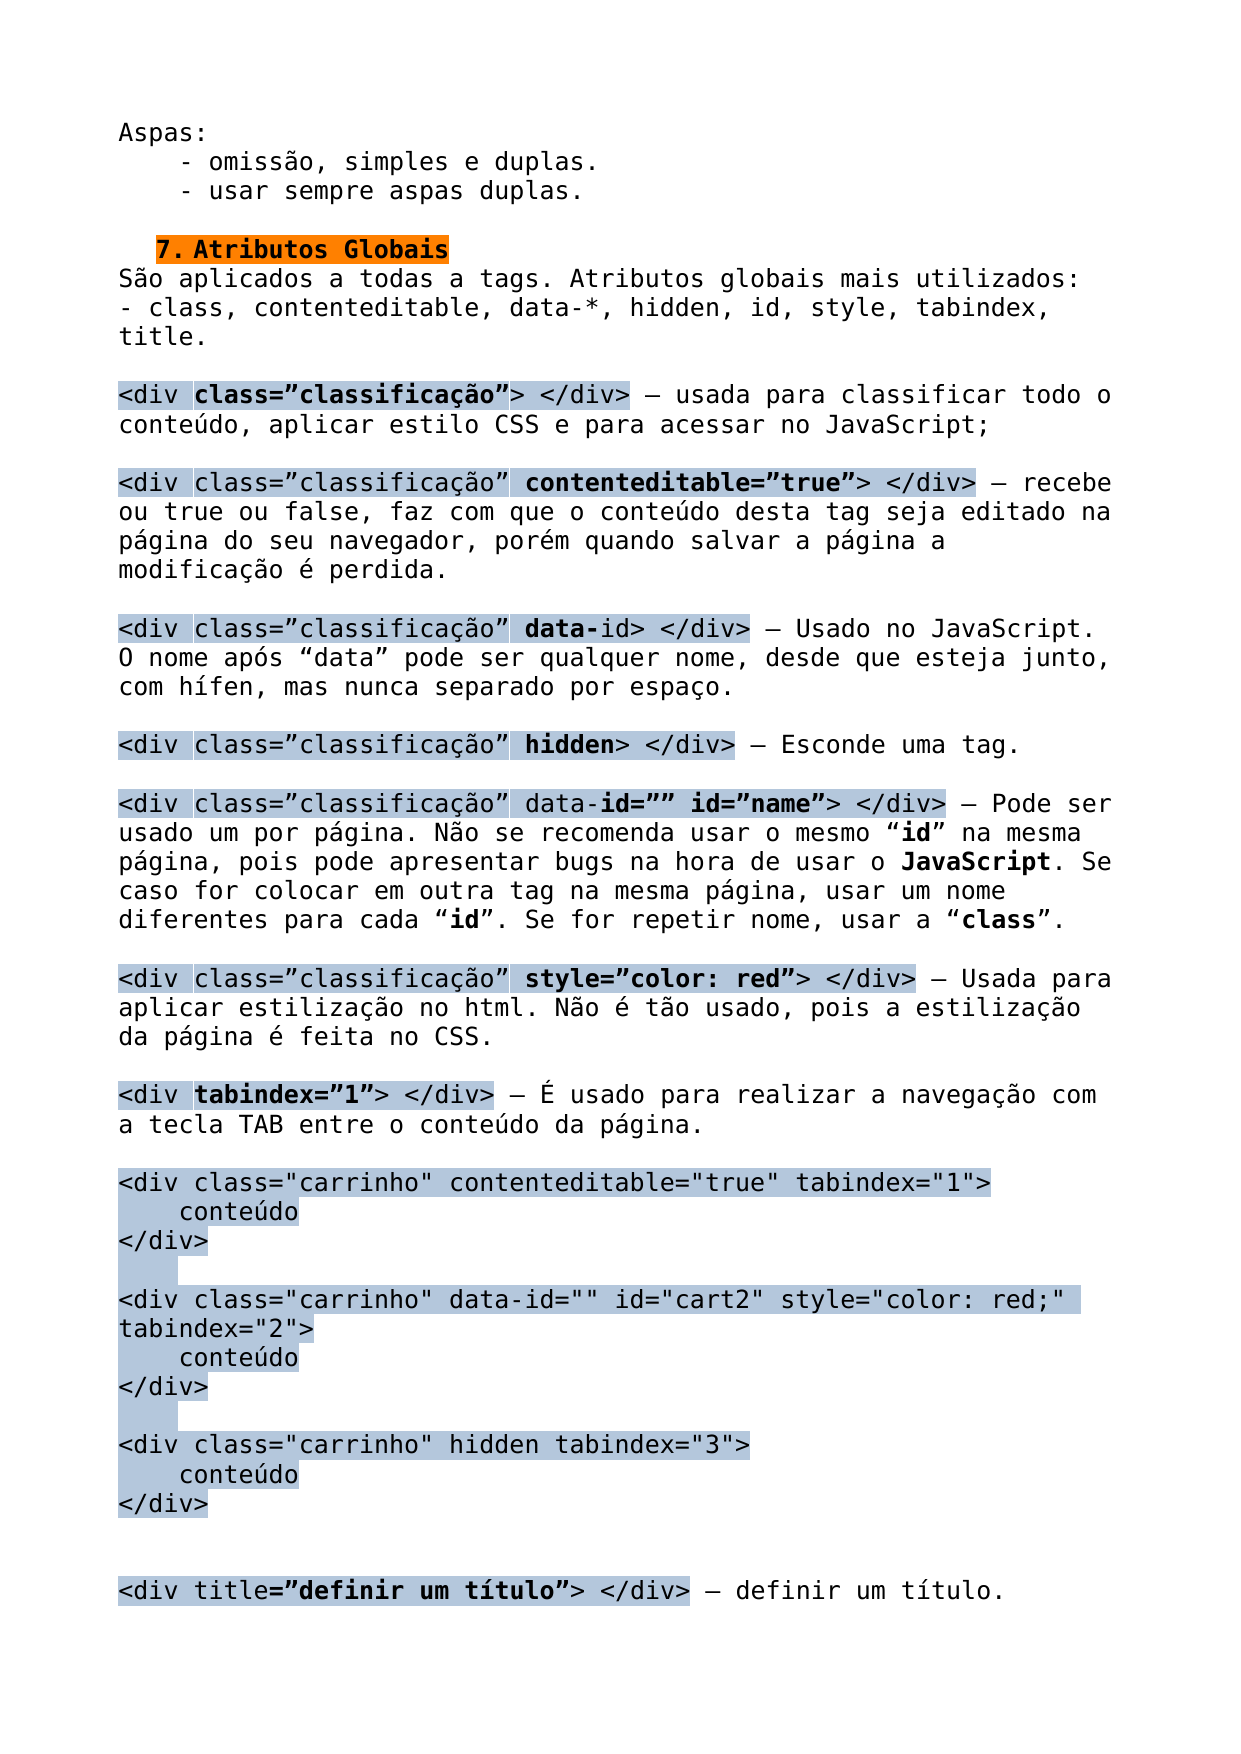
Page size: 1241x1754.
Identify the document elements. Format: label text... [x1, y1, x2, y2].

text conteúdo [118, 1197, 1122, 1226]
text <div class="carrinho" contenteditable="true" tabindex="1"> [118, 1168, 1122, 1197]
text - omissão, simples e duplas. [118, 147, 1122, 176]
text São aplicados a todas a tags. Atributos globais mais utilizados: [118, 264, 1122, 293]
text - usar sempre aspas duplas. [118, 176, 1122, 206]
text <div class=”classificação” hidden> </div> – Esconde uma tag. [118, 731, 1122, 760]
text <div tabindex=”1”> </div> – É usado para realizar a navegação com a tecla TAB entre o conteúdo da página. [118, 1081, 1122, 1139]
text <div class="carrinho" data-id="" id="cart2" style="color: red;" tabindex="2"> [118, 1285, 1122, 1343]
text <div class=”classificação”> </div> – usada para classificar todo o conteúdo, aplicar estilo CSS e para acessar no JavaScript; [118, 381, 1122, 439]
text <div title=”definir um título”> </div> – definir um título. [118, 1576, 1122, 1606]
text </div> [118, 1372, 1122, 1401]
text <div class=”classificação” data-id=”” id=”name”> </div> – Pode ser usado um por página. Não se recomenda usar o mesmo “id” na mesma página, pois pode apresentar bugs na hora de usar o JavaScript. Se caso for colocar em outra tag na mesma página, usar um nome diferentes para cada “id”. Se for repetir nome, usar a “class”. [118, 789, 1122, 935]
text </div> [118, 1489, 1122, 1518]
text <div class=”classificação” contenteditable=”true”> </div> – recebe ou true ou false, faz com que o conteúdo desta tag seja editado na página do seu navegador, porém quando salvar a página a modificação é perdida. [118, 468, 1122, 585]
text <div class=”classificação” style=”color: red”> </div> – Usada para aplicar estilização no html. Não é tão usado, pois a estilização da página é feita no CSS. [118, 964, 1122, 1051]
text - class, contenteditable, data-*, hidden, id, style, tabindex, title. [118, 293, 1122, 351]
text <div class=”classificação” data-id> </div> – Usado no JavaScript. O nome após “data” pode ser qualquer nome, desde que esteja junto, com hífen, mas nunca separado por espaço. [118, 614, 1122, 701]
text conteúdo [118, 1343, 1122, 1372]
text conteúdo [118, 1460, 1122, 1489]
text <div class="carrinho" hidden tabindex="3"> [118, 1431, 1122, 1460]
text Aspas: [118, 118, 1122, 147]
text </div> [118, 1226, 1122, 1256]
list Atributos Globais [193, 235, 1122, 264]
